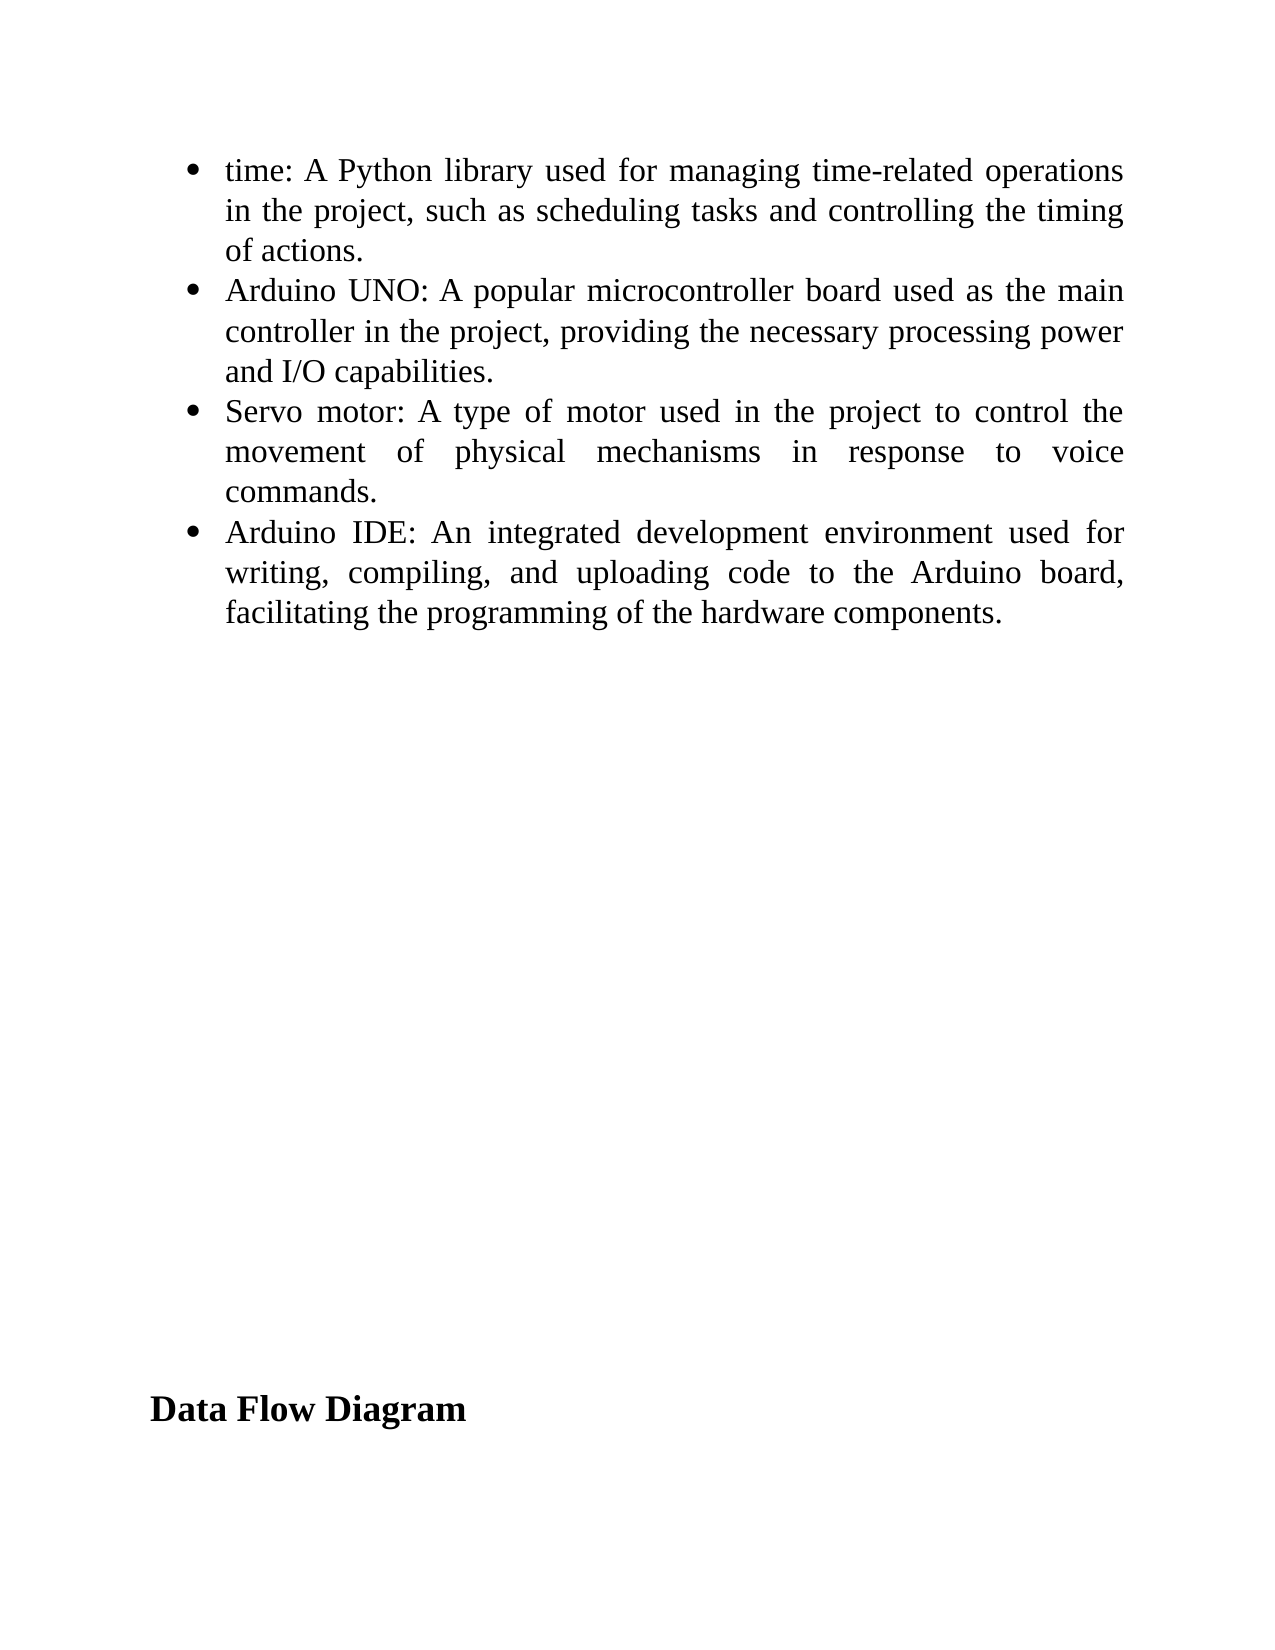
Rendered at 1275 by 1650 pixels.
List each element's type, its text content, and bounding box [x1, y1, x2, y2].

list Servo motor: A type of motor used in the project to control the movement of physical mechanisms in response to voice commands. [187, 391, 1125, 510]
list Arduino UNO: A popular microcontroller board used as the main controller in the project, providing the necessary processing power and I/O capabilities. [187, 271, 1125, 389]
list time: A Python library used for managing time-related operations in the project, such as scheduling tasks and controlling the timing of actions. [187, 150, 1125, 269]
text Data Flow Diagram [150, 1387, 1125, 1430]
list Arduino IDE: An integrated development environment used for writing, compiling, and uploading code to the Arduino board, facilitating the programming of the hardware components. [187, 512, 1125, 631]
